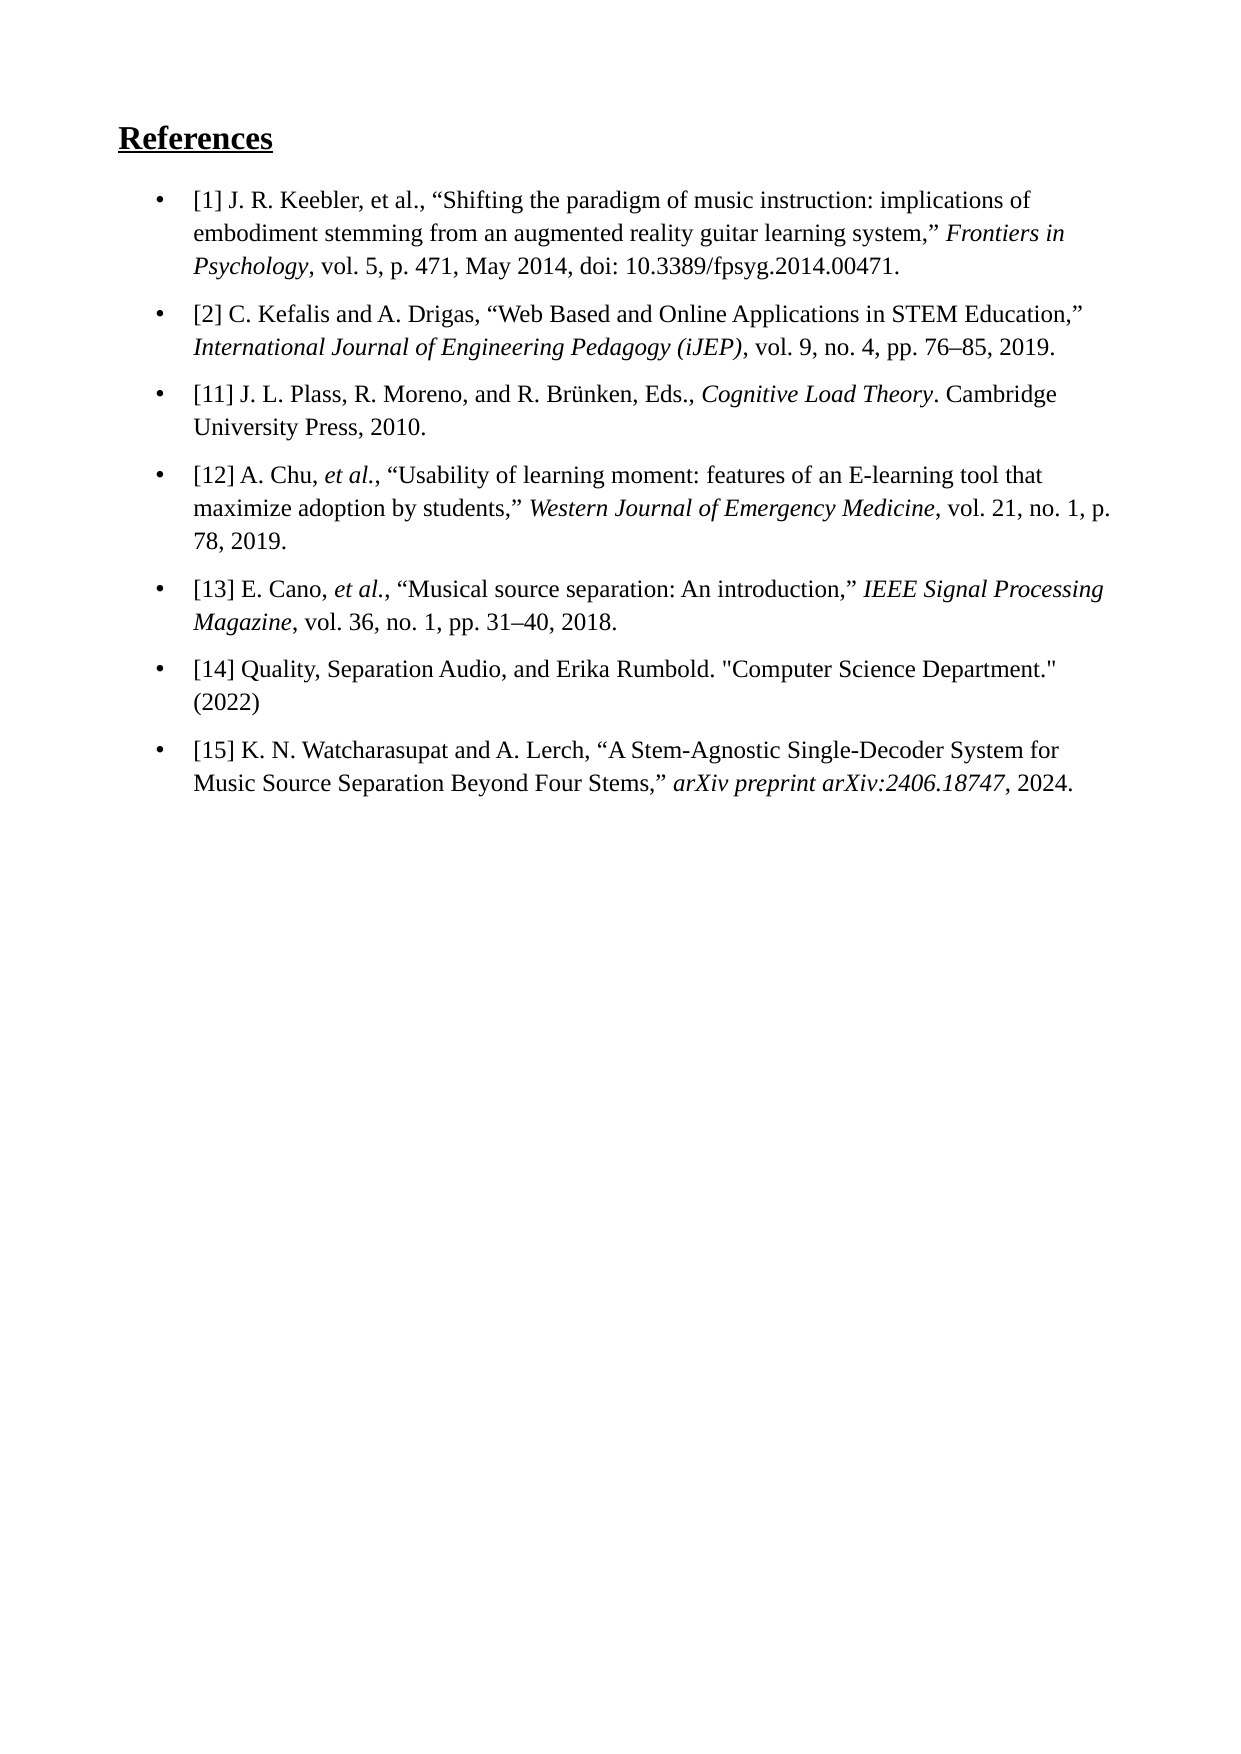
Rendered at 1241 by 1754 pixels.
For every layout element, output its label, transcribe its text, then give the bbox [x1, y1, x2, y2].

text References [118, 118, 1122, 156]
list [11] J. L. Plass, R. Moreno, and R. Brünken, Eds., Cognitive Load Theory. Cambridge University Press, 2010. [156, 379, 1122, 441]
list [1] J. R. Keebler, et al., “Shifting the paradigm of music instruction: implications of embodiment stemming from an augmented reality guitar learning system,” Frontiers in Psychology, vol. 5, p. 471, May 2014, doi: 10.3389/fpsyg.2014.00471. [156, 185, 1122, 280]
list [2] C. Kefalis and A. Drigas, “Web Based and Online Applications in STEM Education,” International Journal of Engineering Pedagogy (iJEP), vol. 9, no. 4, pp. 76–85, 2019. [156, 299, 1122, 361]
list [12] A. Chu, et al., “Usability of learning moment: features of an E-learning tool that maximize adoption by students,” Western Journal of Emergency Medicine, vol. 21, no. 1, p. 78, 2019. [156, 460, 1122, 555]
list [15] K. N. Watcharasupat and A. Lerch, “A Stem-Agnostic Single-Decoder System for Music Source Separation Beyond Four Stems,” arXiv preprint arXiv:2406.18747, 2024. [156, 735, 1122, 797]
list [13] E. Cano, et al., “Musical source separation: An introduction,” IEEE Signal Processing Magazine, vol. 36, no. 1, pp. 31–40, 2018. [156, 574, 1122, 636]
list [14] Quality, Separation Audio, and Erika Rumbold. "Computer Science Department." (2022) [156, 654, 1122, 716]
